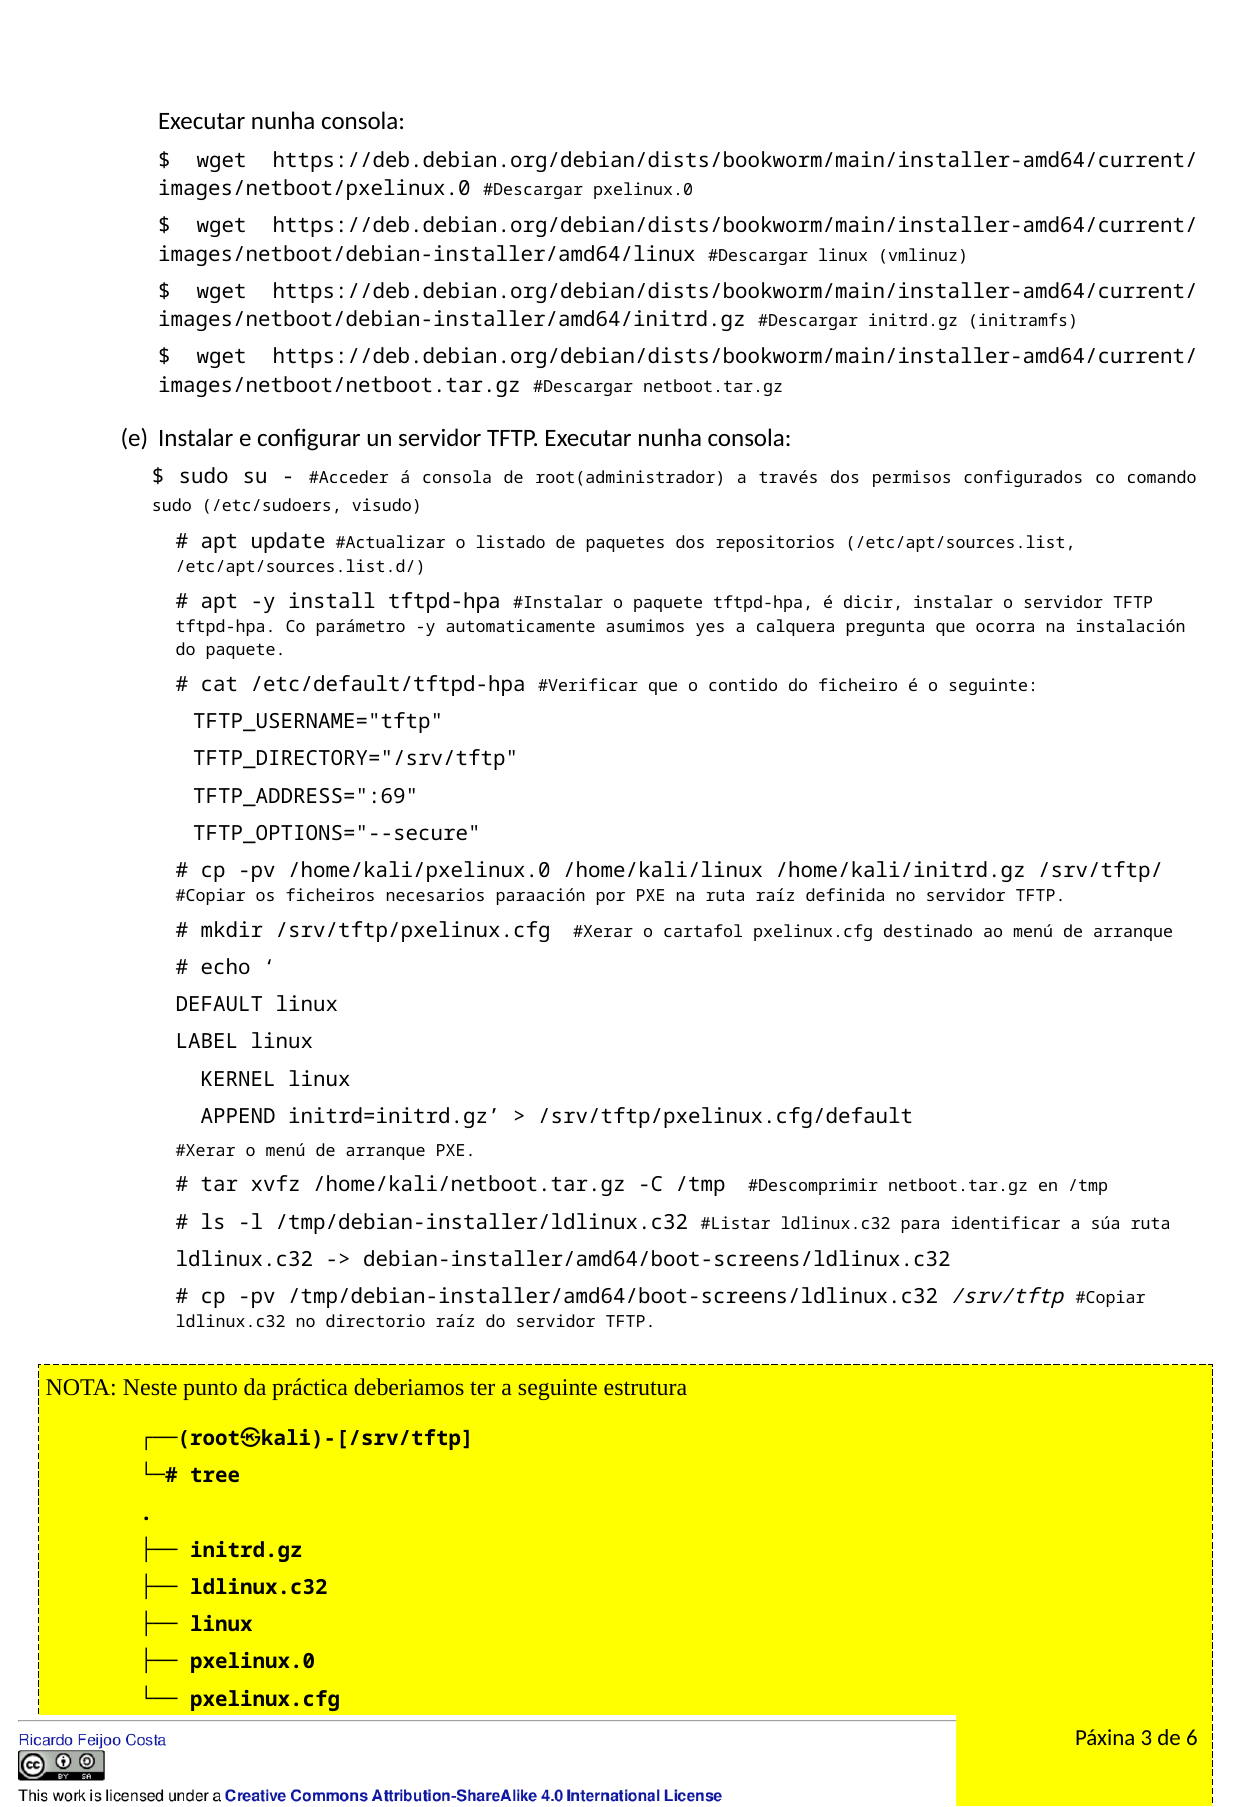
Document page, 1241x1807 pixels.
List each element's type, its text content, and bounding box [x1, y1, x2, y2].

text TFTP_OPTIONS="--secure" [140, 818, 1197, 846]
list KERNEL linux [140, 1064, 1197, 1092]
text TFTP_ADDRESS=":69" [140, 781, 1197, 809]
text TFTP_USERNAME="tftp" [140, 706, 1197, 735]
list # echo ‘ [140, 952, 1197, 981]
list # cp -pv /home/kali/pxelinux.0 /home/kali/linux /home/kali/initrd.gz /srv/tftp/ #Copiar os ficheiros necesarios paraación por PXE na ruta raíz definida no servidor TFTP. [140, 855, 1197, 906]
list ldlinux.c32 -> debian-installer/amd64/boot-screens/ldlinux.c32 [140, 1244, 1197, 1272]
text └─# tree [140, 1461, 1197, 1489]
list DEFAULT linux [140, 989, 1197, 1018]
list $ wget https://deb.debian.org/debian/dists/bookworm/main/installer-amd64/current/images/netboot/debian-installer/amd64/initrd.gz #Descargar initrd.gz (initramfs) [120, 276, 1197, 333]
list APPEND initrd=initrd.gz’ > /srv/tftp/pxelinux.cfg/default [140, 1101, 1197, 1129]
list Executar nunha consola: [120, 106, 1197, 136]
list Instalar e configurar un servidor TFTP. Executar nunha consola: [120, 422, 1197, 452]
text TFTP_DIRECTORY="/srv/tftp" [140, 743, 1197, 772]
list # apt -y install tftpd-hpa #Instalar o paquete tftpd-hpa, é dicir, instalar o servidor TFTP tftpd-hpa. Co parámetro -y automaticamente asumimos yes a calquera pregunta que ocorra na instalación do paquete. [140, 587, 1197, 660]
list # mkdir /srv/tftp/pxelinux.cfg #Xerar o cartafol pxelinux.cfg destinado ao menú de arranque [140, 915, 1197, 943]
list LABEL linux [140, 1027, 1197, 1055]
text . [140, 1498, 1197, 1526]
text ├── ldlinux.c32 [140, 1572, 1197, 1601]
text └── pxelinux.cfg [140, 1684, 1197, 1712]
list $ wget https://deb.debian.org/debian/dists/bookworm/main/installer-amd64/current/images/netboot/pxelinux.0 #Descargar pxelinux.0 [120, 145, 1197, 202]
list # tar xvfz /home/kali/netboot.tar.gz -C /tmp #Descomprimir netboot.tar.gz en /tmp [140, 1169, 1197, 1198]
list # apt update #Actualizar o listado de paquetes dos repositorios (/etc/apt/sources.list, /etc/apt/sources.list.d/) [140, 527, 1197, 578]
list $ wget https://deb.debian.org/debian/dists/bookworm/main/installer-amd64/current/images/netboot/netboot.tar.gz #Descargar netboot.tar.gz [120, 342, 1197, 398]
list # cp -pv /tmp/debian-installer/amd64/boot-screens/ldlinux.c32 /srv/tftp #Copiar ldlinux.c32 no directorio raíz do servidor TFTP. [140, 1281, 1197, 1332]
text ├── linux [140, 1609, 1197, 1638]
list # ls -l /tmp/debian-installer/ldlinux.c32 #Listar ldlinux.c32 para identificar a súa ruta [140, 1207, 1197, 1235]
picture [8, 1715, 957, 1806]
list $ wget https://deb.debian.org/debian/dists/bookworm/main/installer-amd64/current/images/netboot/debian-installer/amd64/linux #Descargar linux (vmlinuz) [120, 210, 1197, 267]
text ├── initrd.gz [140, 1535, 1197, 1563]
text ├── pxelinux.0 [140, 1646, 1197, 1675]
list #Xerar o menú de arranque PXE. [140, 1138, 1197, 1161]
list # cat /etc/default/tftpd-hpa #Verificar que o contido do ficheiro é o seguinte: [140, 669, 1197, 698]
text ┌──(root㉿kali)-[/srv/tftp] [140, 1423, 1197, 1452]
list NOTA: Neste punto da práctica deberiamos ter a seguinte estrutura [45, 1372, 1197, 1400]
list $ sudo su - #Acceder á consola de root(administrador) a través dos permisos configurados co comando sudo (/etc/sudoers, visudo) [116, 461, 1197, 518]
